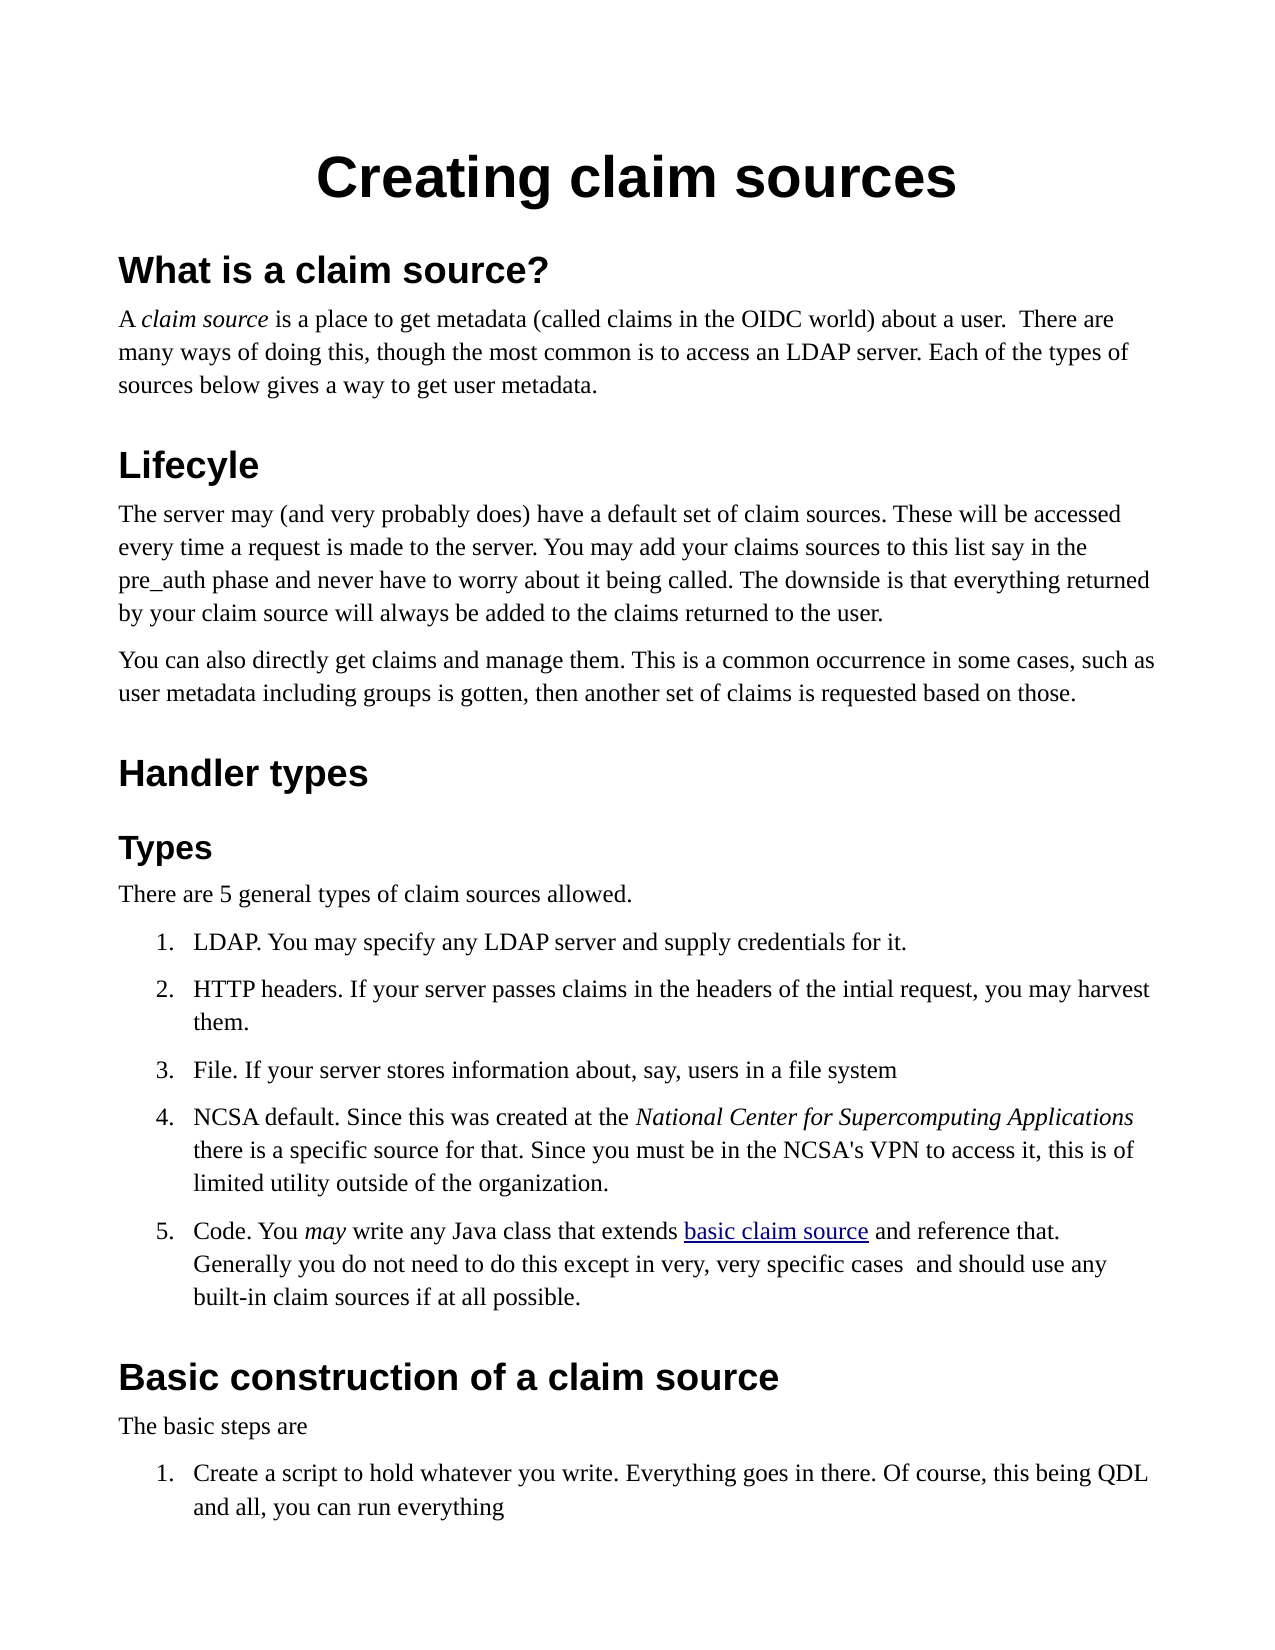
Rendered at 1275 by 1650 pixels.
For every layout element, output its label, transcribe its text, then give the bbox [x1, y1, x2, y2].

subtitle Types [118, 828, 1157, 867]
list HTTP headers. If your server passes claims in the headers of the intial request, you may harvest them. [156, 974, 1157, 1036]
subtitle What is a claim source? [118, 248, 1157, 291]
subtitle Lifecyle [118, 442, 1157, 486]
list Code. You may write any Java class that extends basic claim source and reference that. Generally you do not need to do this except in very, very specific cases and should use any built-in claim sources if at all possible. [156, 1216, 1157, 1311]
list Create a script to hold whatever you write. Everything goes in there. Of course, this being QDL and all, you can run everything [156, 1458, 1157, 1520]
subtitle Handler types [118, 751, 1157, 794]
subtitle Basic construction of a claim source [118, 1355, 1157, 1398]
text The server may (and very probably does) have a default set of claim sources. These will be accessed every time a request is made to the server. You may add your claims sources to this list say in the pre_auth phase and never have to worry about it being called. The downside is that everything returned by your claim source will always be added to the claims returned to the user. [118, 499, 1157, 626]
list File. If your server stores information about, say, users in a file system [156, 1055, 1157, 1084]
list LDAP. You may specify any LDAP server and supply credentials for it. [156, 927, 1157, 955]
list NCSA default. Since this was created at the National Center for Supercomputing Applications there is a specific source for that. Since you must be in the NCSA's VPN to access it, this is of limited utility outside of the organization. [156, 1102, 1157, 1197]
text You can also directly get claims and manage them. This is a common occurrence in some cases, such as user metadata including groups is gotten, then another set of claims is requested based on those. [118, 645, 1157, 707]
text The basic steps are [118, 1411, 1157, 1440]
title Creating claim sources [118, 143, 1157, 210]
text There are 5 general types of claim sources allowed. [118, 879, 1157, 908]
text A claim source is a place to get metadata (called claims in the OIDC world) about a user. There are many ways of doing this, though the most common is to access an LDAP server. Each of the types of sources below gives a way to get user metadata. [118, 304, 1157, 399]
